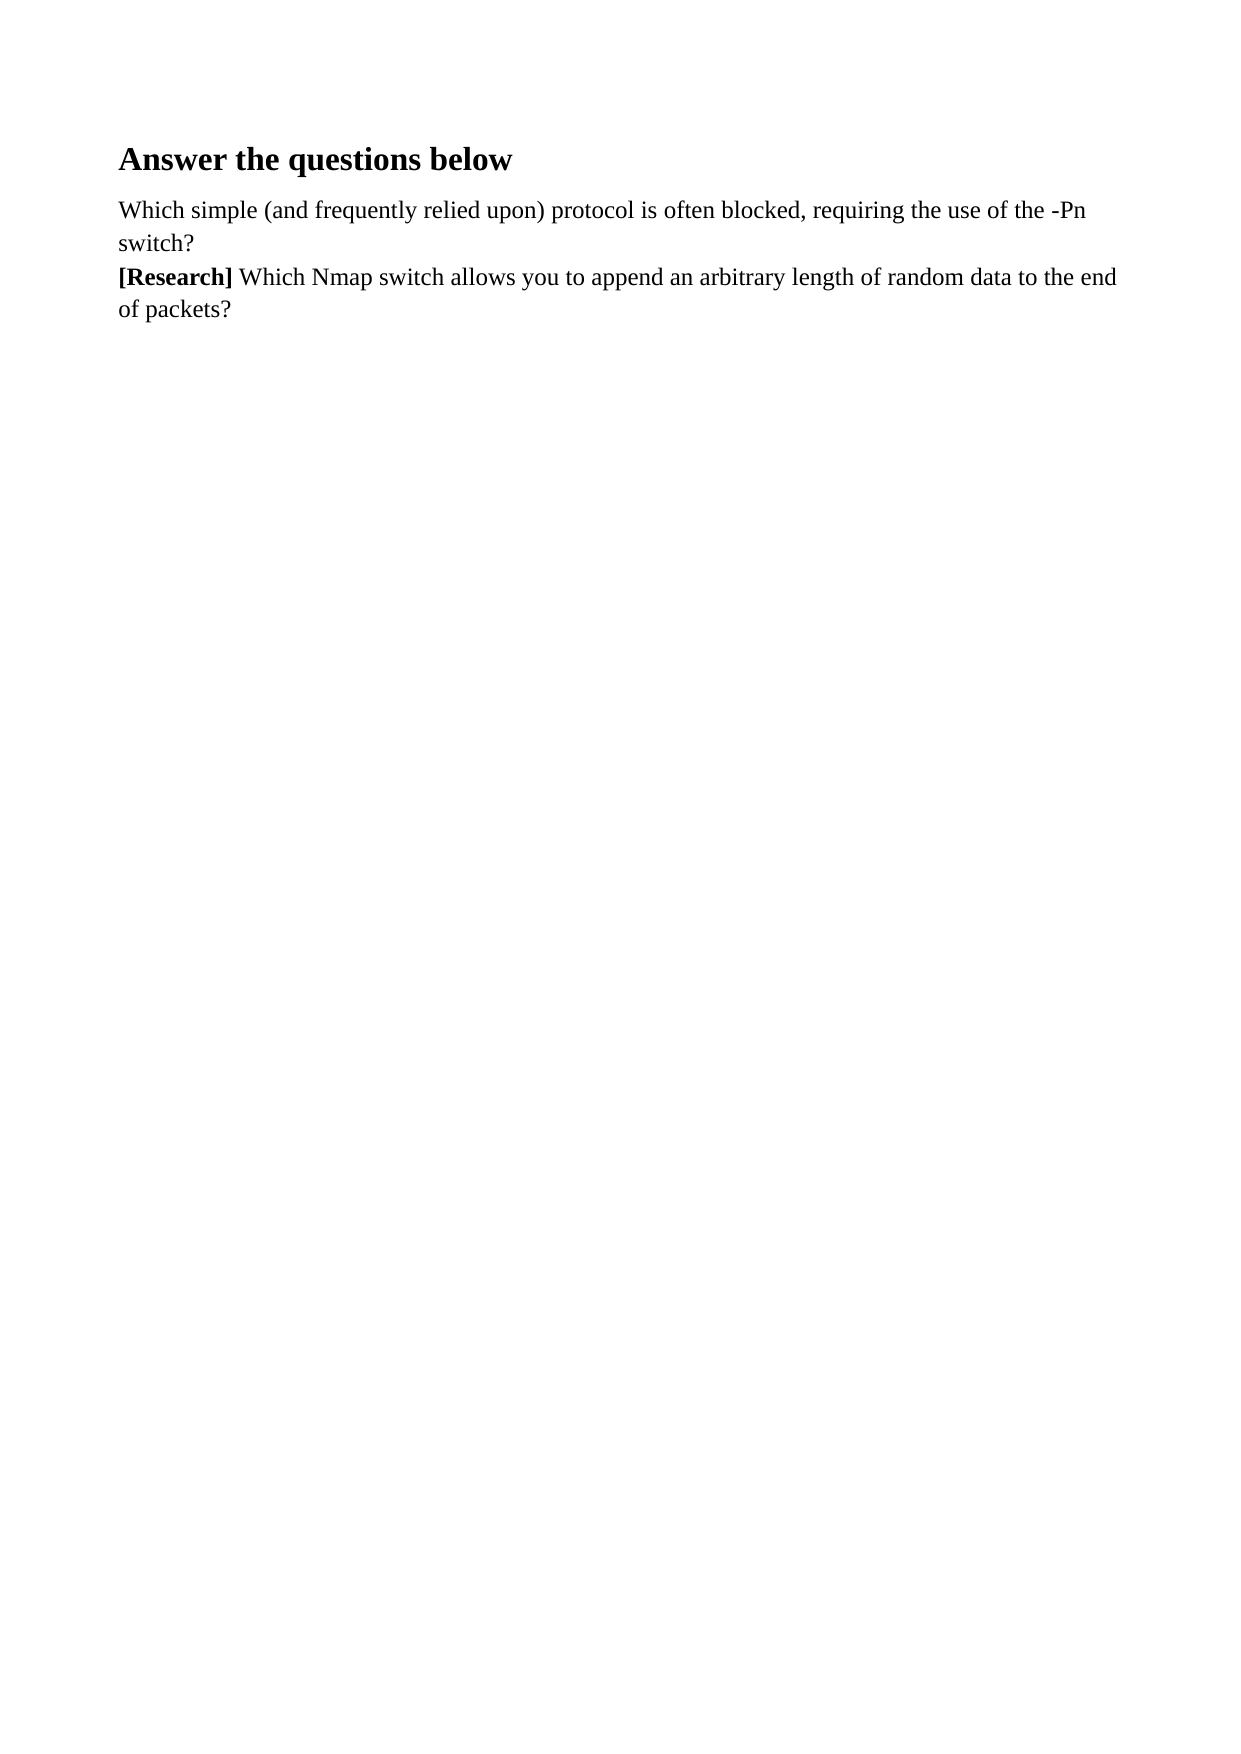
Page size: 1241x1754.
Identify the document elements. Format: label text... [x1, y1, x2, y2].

text Which simple (and frequently relied upon) protocol is often blocked, requiring the use of the -Pn switch? [118, 196, 1122, 257]
subtitle Answer the questions below [118, 139, 1122, 177]
text [Research] Which Nmap switch allows you to append an arbitrary length of random data to the end of packets? [118, 262, 1122, 323]
